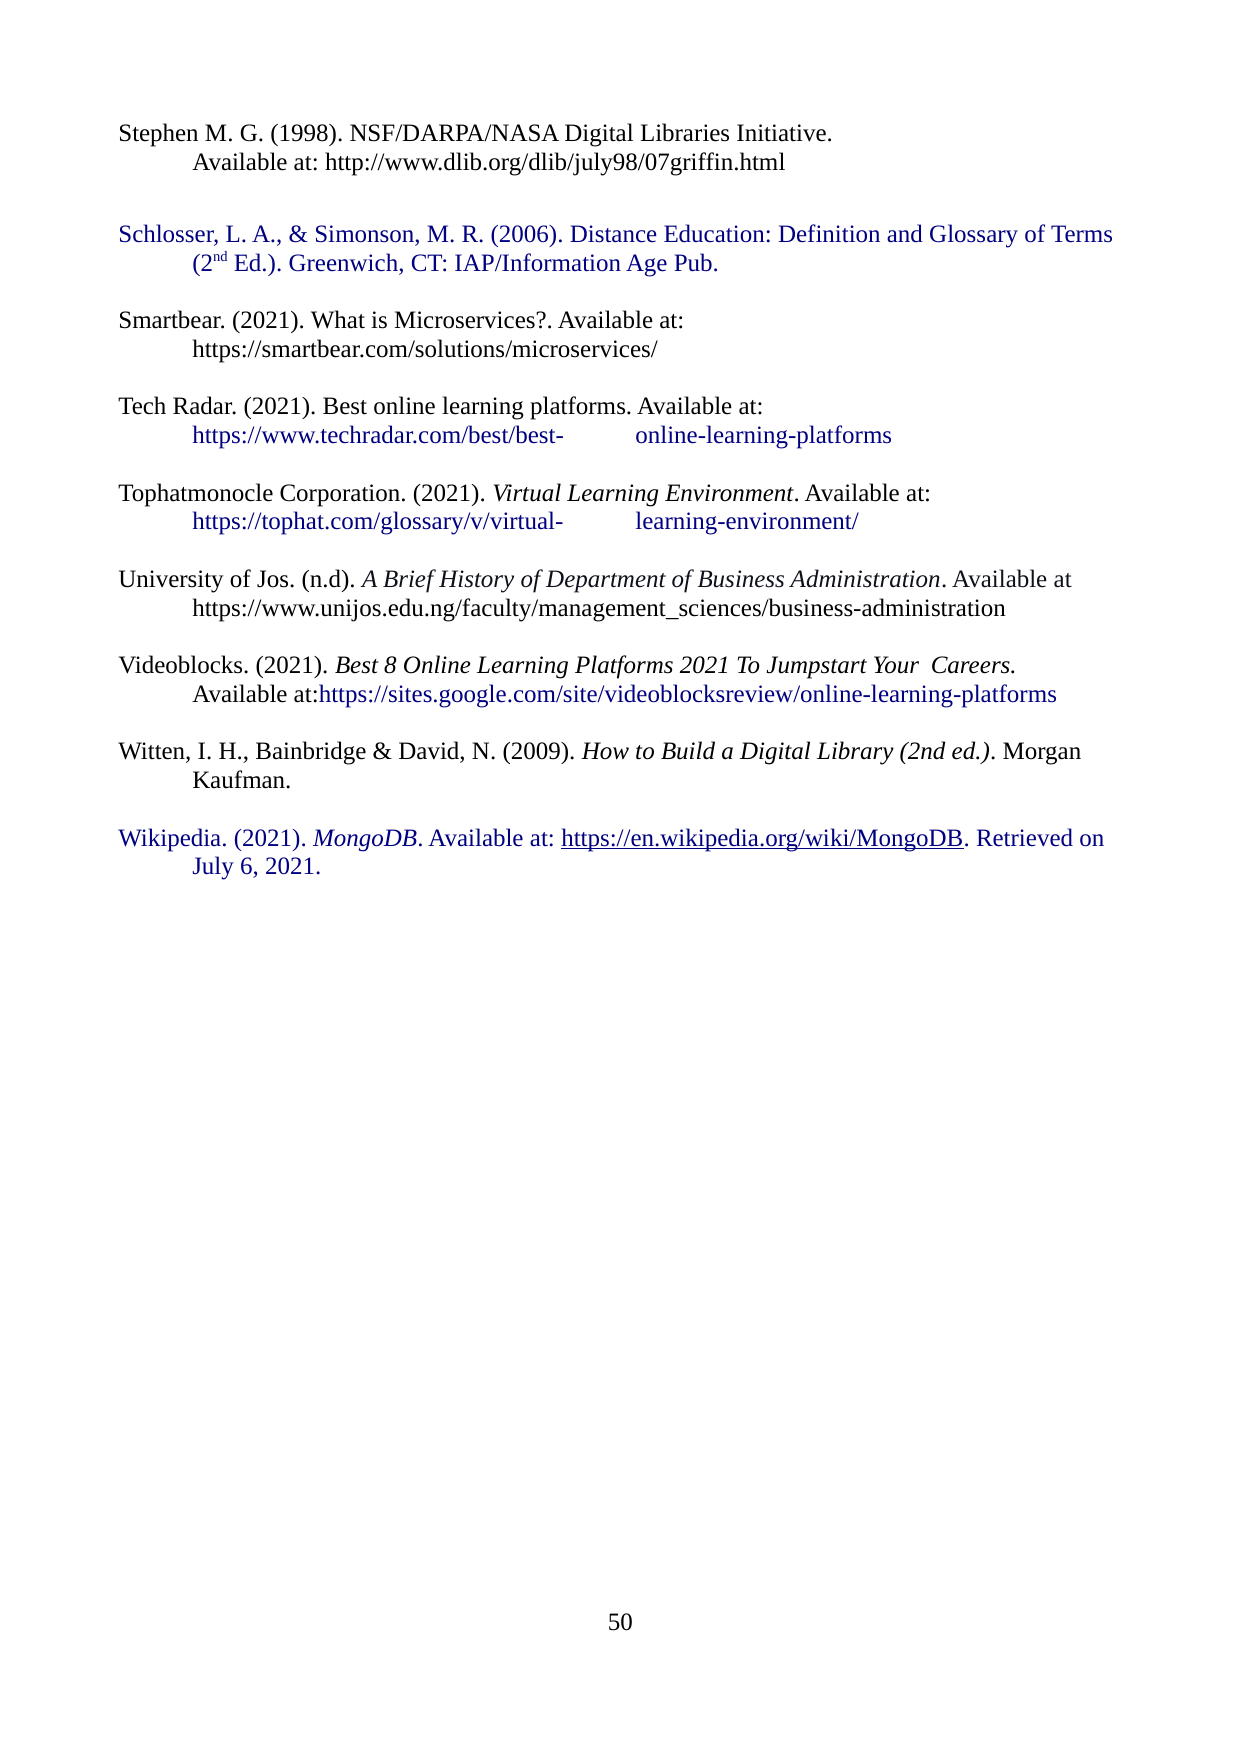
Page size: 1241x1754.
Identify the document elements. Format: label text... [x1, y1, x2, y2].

text Stephen M. G. (1998). NSF/DARPA/NASA Digital Libraries Initiative. Available at: http://www.dlib.org/dlib/july98/07griffin.html [118, 118, 1122, 204]
text Tophatmonocle Corporation. (2021). Virtual Learning Environment. Available at: https://tophat.com/glossary/v/virtual- learning-environment/ University of Jos. (n.d). A Brief History of Department of Business Administration. Available at https://www.unijos.edu.ng/faculty/management_sciences/business-administration Videoblocks. (2021). Best 8 Online Learning Platforms 2021 To Jumpstart Your Careers. Available at:https://sites.google.com/site/videoblocksreview/online-learning-platforms Witten, I. H., Bainbridge & David, N. (2009). How to Build a Digital Library (2nd ed.). Morgan Kaufman. Wikipedia. (2021). MongoDB. Available at: https://en.wikipedia.org/wiki/MongoDB. Retrieved on July 6, 2021. [118, 478, 1122, 880]
text Schlosser, L. A., & Simonson, M. R. (2006). Distance Education: Definition and Glossary of Terms (2nd Ed.). Greenwich, CT: IAP/Information Age Pub. [118, 219, 1122, 305]
text Smartbear. (2021). What is Microservices?. Available at: https://smartbear.com/solutions/microservices/ Tech Radar. (2021). Best online learning platforms. Available at: https://www.techradar.com/best/best- online-learning-platforms [118, 305, 1122, 478]
